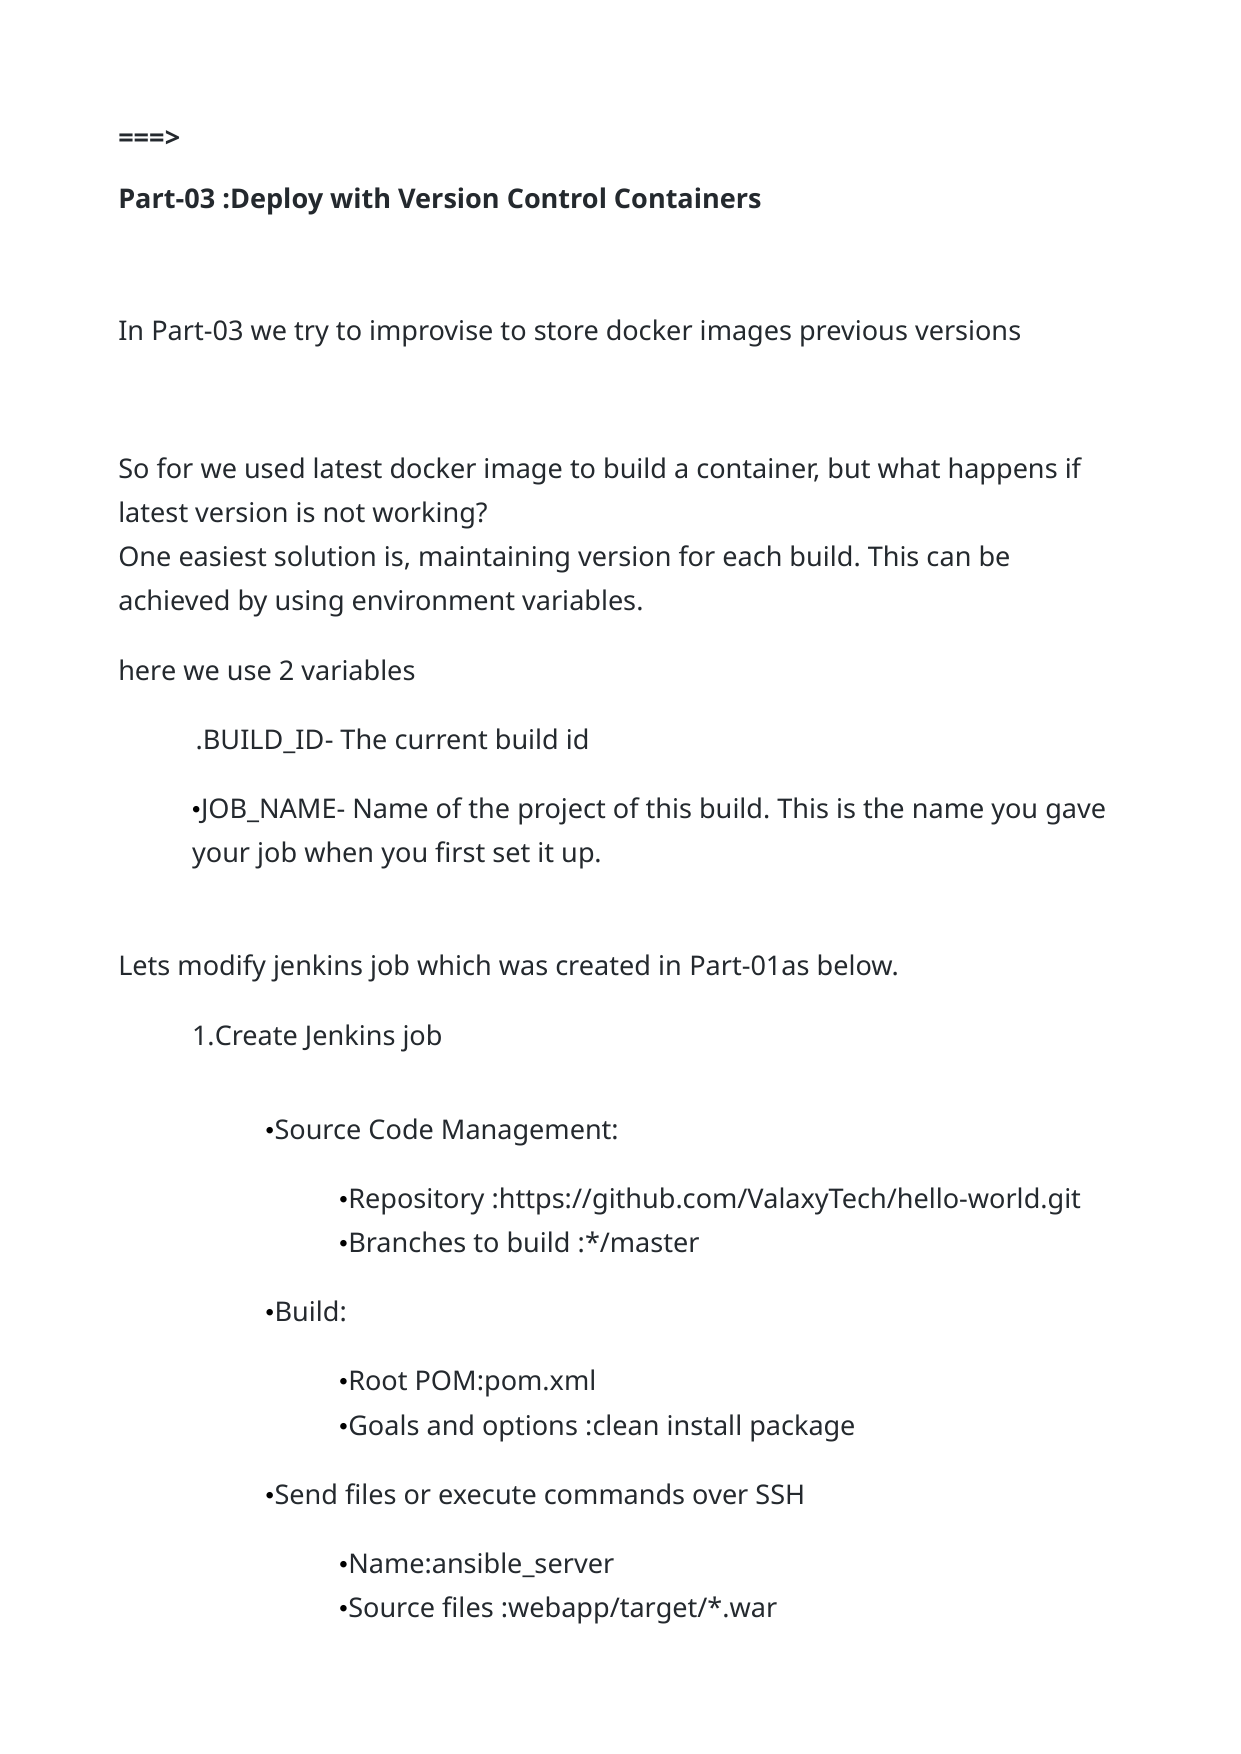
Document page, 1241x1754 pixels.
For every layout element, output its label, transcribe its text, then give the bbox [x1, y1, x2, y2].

list Source Code Management: [118, 1110, 1122, 1147]
text here we use 2 variables [118, 651, 1122, 688]
list Goals and options :clean install package [118, 1406, 1122, 1443]
list Name:ansible_server [118, 1544, 1122, 1581]
text So for we used latest docker image to build a container, but what happens if latest version is not working? One easiest solution is, maintaining version for each build. This can be achieved by using environment variables. [118, 449, 1122, 619]
list Send files or execute commands over SSH [118, 1475, 1122, 1512]
list Build: [118, 1293, 1122, 1329]
list Create Jenkins job [118, 1016, 1122, 1053]
list Root POM:pom.xml [118, 1362, 1122, 1399]
subtitle Part-03 :Deploy with Version Control Containers [118, 180, 1122, 217]
text In Part-03 we try to improvise to store docker images previous versions [118, 311, 1122, 348]
list JOB_NAME- Name of the project of this build. This is the name you gave your job when you first set it up. [118, 789, 1122, 870]
text .BUILD_ID- The current build id [118, 720, 1122, 757]
list Branches to build :*/master [118, 1223, 1122, 1260]
list Repository :https://github.com/ValaxyTech/hello-world.git [118, 1179, 1122, 1216]
text Lets modify jenkins job which was created in Part-01as below. [118, 947, 1122, 984]
subtitle ===> [118, 118, 1122, 155]
list Source files :webapp/target/*.war [118, 1588, 1122, 1625]
